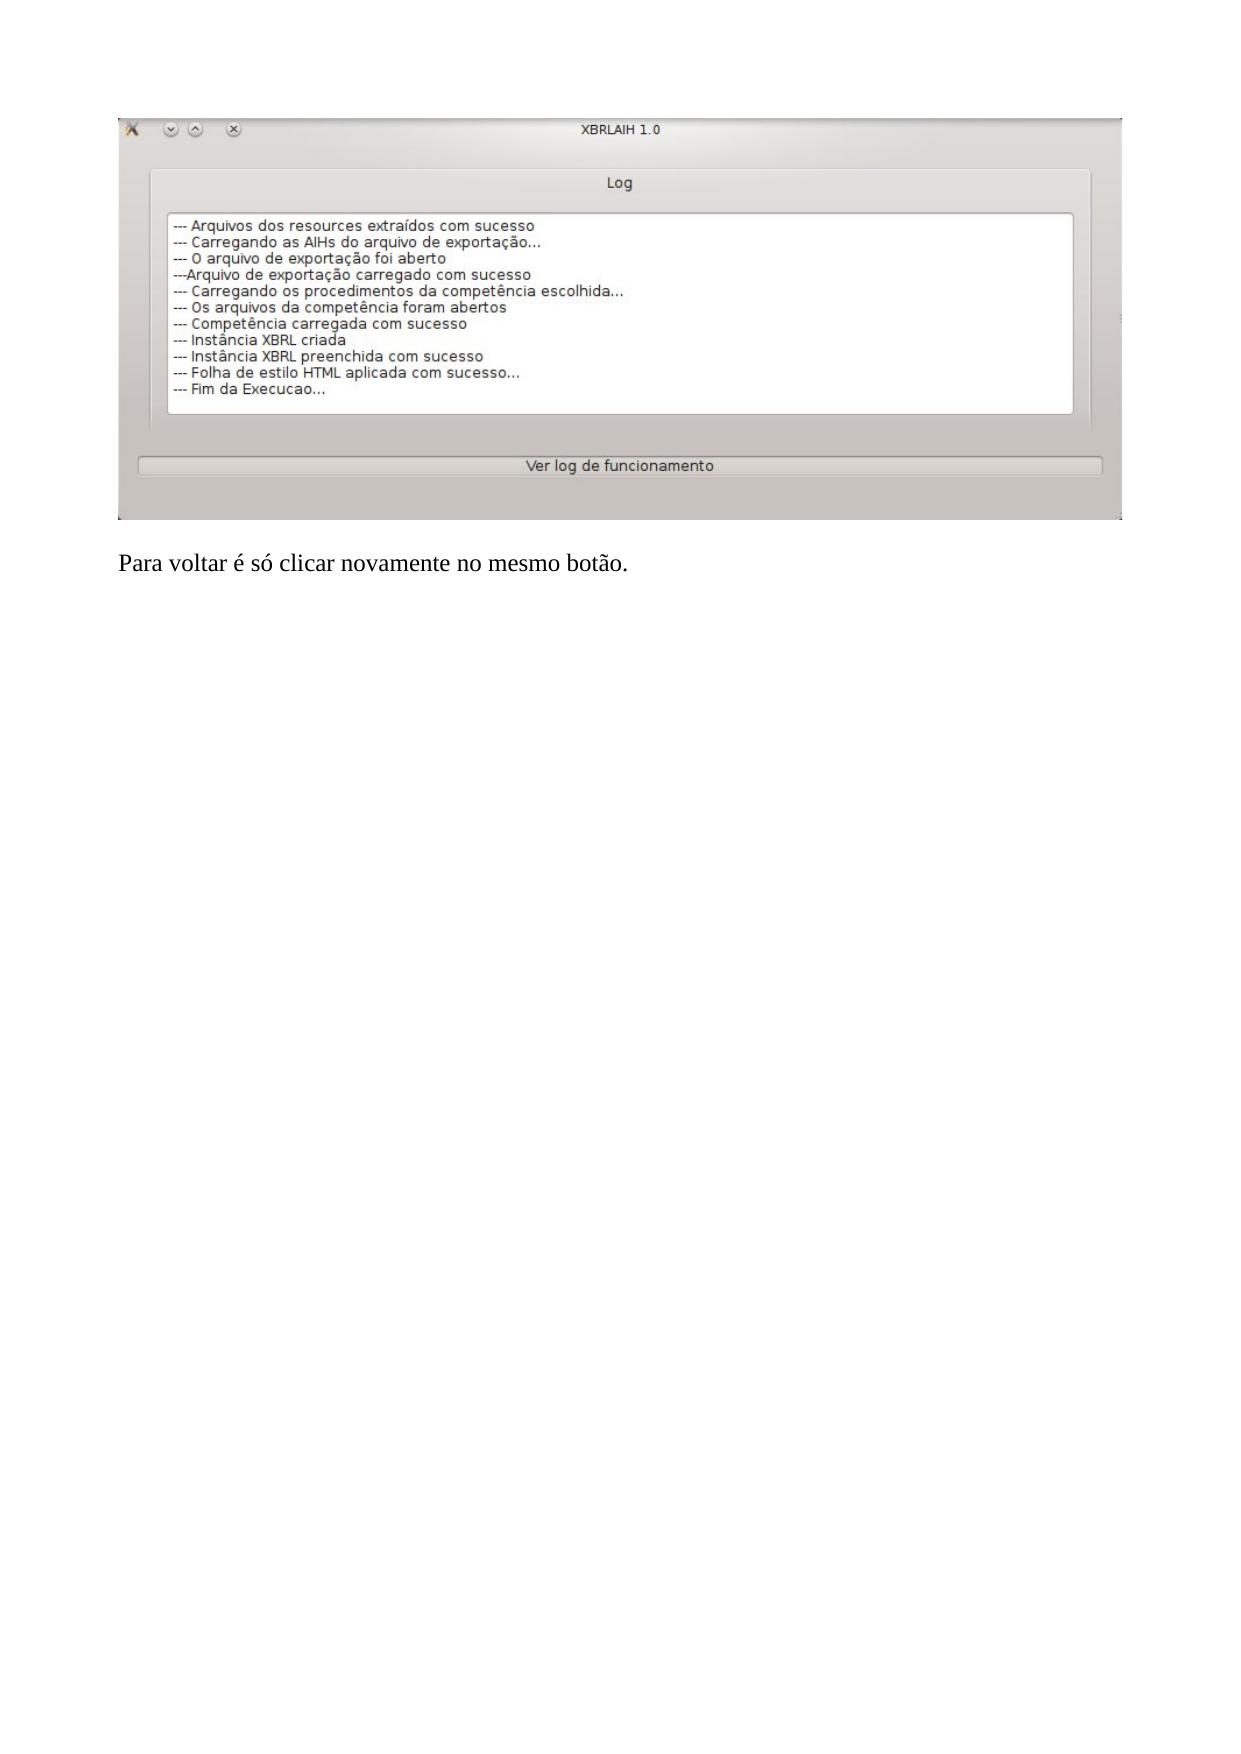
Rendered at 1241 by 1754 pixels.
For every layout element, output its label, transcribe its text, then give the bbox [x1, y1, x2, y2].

text Para voltar é só clicar novamente no mesmo botão. [118, 548, 1122, 577]
picture [118, 118, 1123, 520]
